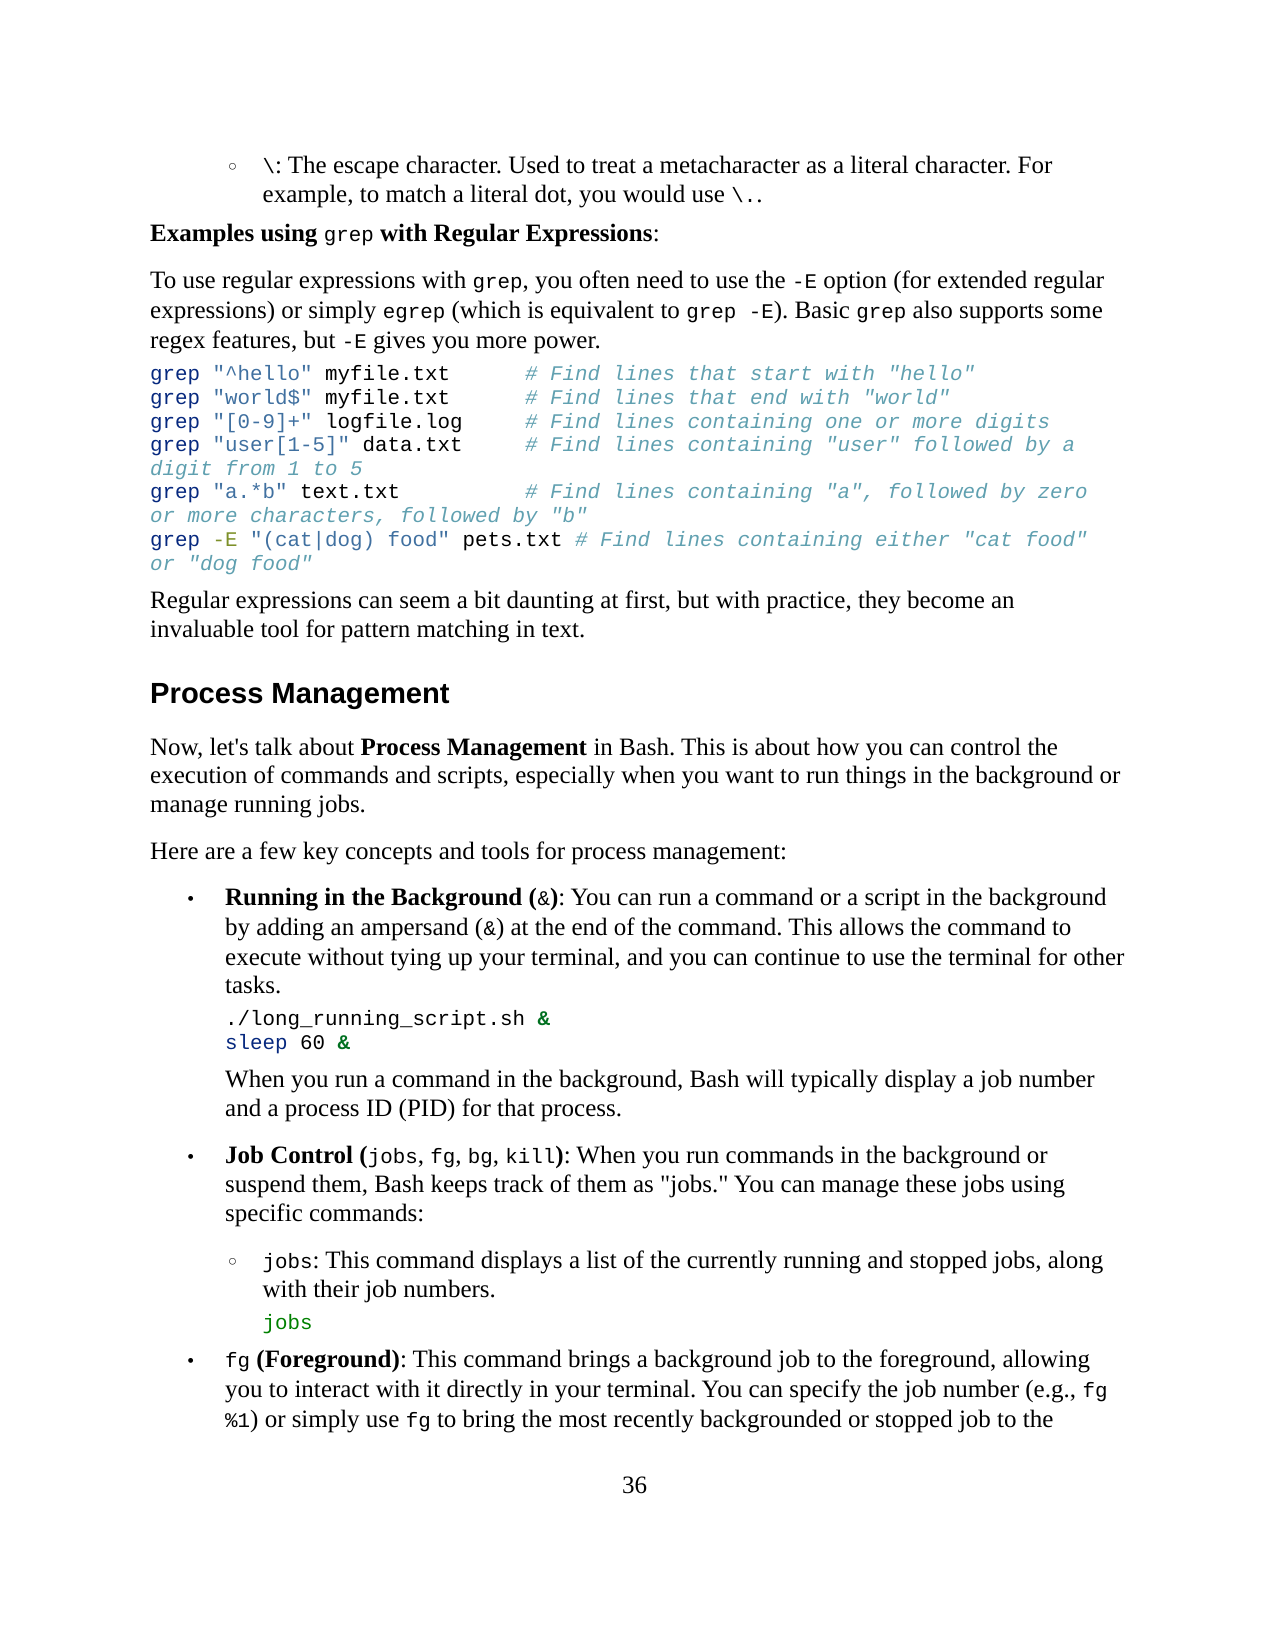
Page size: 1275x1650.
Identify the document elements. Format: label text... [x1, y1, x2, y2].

list jobs [225, 1312, 1125, 1336]
list When you run a command in the background, Bash will typically display a job number and a process ID (PID) for that process. [187, 1064, 1125, 1122]
text To use regular expressions with grep, you often need to use the -E option (for extended regular expressions) or simply egrep (which is equivalent to grep -E). Basic grep also supports some regex features, but -E gives you more power. [150, 266, 1125, 354]
text grep "^hello" myfile.txt # Find lines that start with "hello" [150, 363, 1125, 387]
list Job Control (jobs, fg, bg, kill): When you run commands in the background or suspend them, Bash keeps track of them as "jobs." You can manage these jobs using specific commands: [187, 1140, 1125, 1227]
text grep "[0-9]+" logfile.log # Find lines containing one or more digits [150, 411, 1125, 434]
text Examples using grep with Regular Expressions: [150, 218, 1125, 248]
text grep -E "(cat|dog) food" pets.txt # Find lines containing either "cat food" or "dog food" [150, 529, 1125, 576]
list ./long_running_script.sh & [187, 1008, 1125, 1032]
list sleep 60 & [187, 1032, 1125, 1055]
text grep "world$" myfile.txt # Find lines that end with "world" [150, 387, 1125, 411]
subtitle Process Management [150, 677, 1125, 710]
list \: The escape character. Used to treat a metacharacter as a literal character. For example, to match a literal dot, you would use \.. [225, 150, 1125, 209]
text Now, let's talk about Process Management in Bash. This is about how you can control the execution of commands and scripts, especially when you want to run things in the background or manage running jobs. [150, 732, 1125, 818]
list Running in the Background (&): You can run a command or a script in the background by adding an ampersand (&) at the end of the command. This allows the command to execute without tying up your terminal, and you can continue to use the terminal for other tasks. [187, 882, 1125, 999]
text Here are a few key concepts and tools for process management: [150, 836, 1125, 864]
list fg (Foreground): This command brings a background job to the foreground, allowing you to interact with it directly in your terminal. You can specify the job number (e.g., fg %1) or simply use fg to bring the most recently backgrounded or stopped job to the [187, 1344, 1125, 1433]
list jobs: This command displays a list of the currently running and stopped jobs, along with their job numbers. [225, 1245, 1125, 1303]
text grep "a.*b" text.txt # Find lines containing "a", followed by zero or more characters, followed by "b" [150, 482, 1125, 529]
text grep "user[1-5]" data.txt # Find lines containing "user" followed by a digit from 1 to 5 [150, 434, 1125, 482]
text Regular expressions can seem a bit daunting at first, but with practice, they become an invaluable tool for pattern matching in text. [150, 585, 1125, 643]
